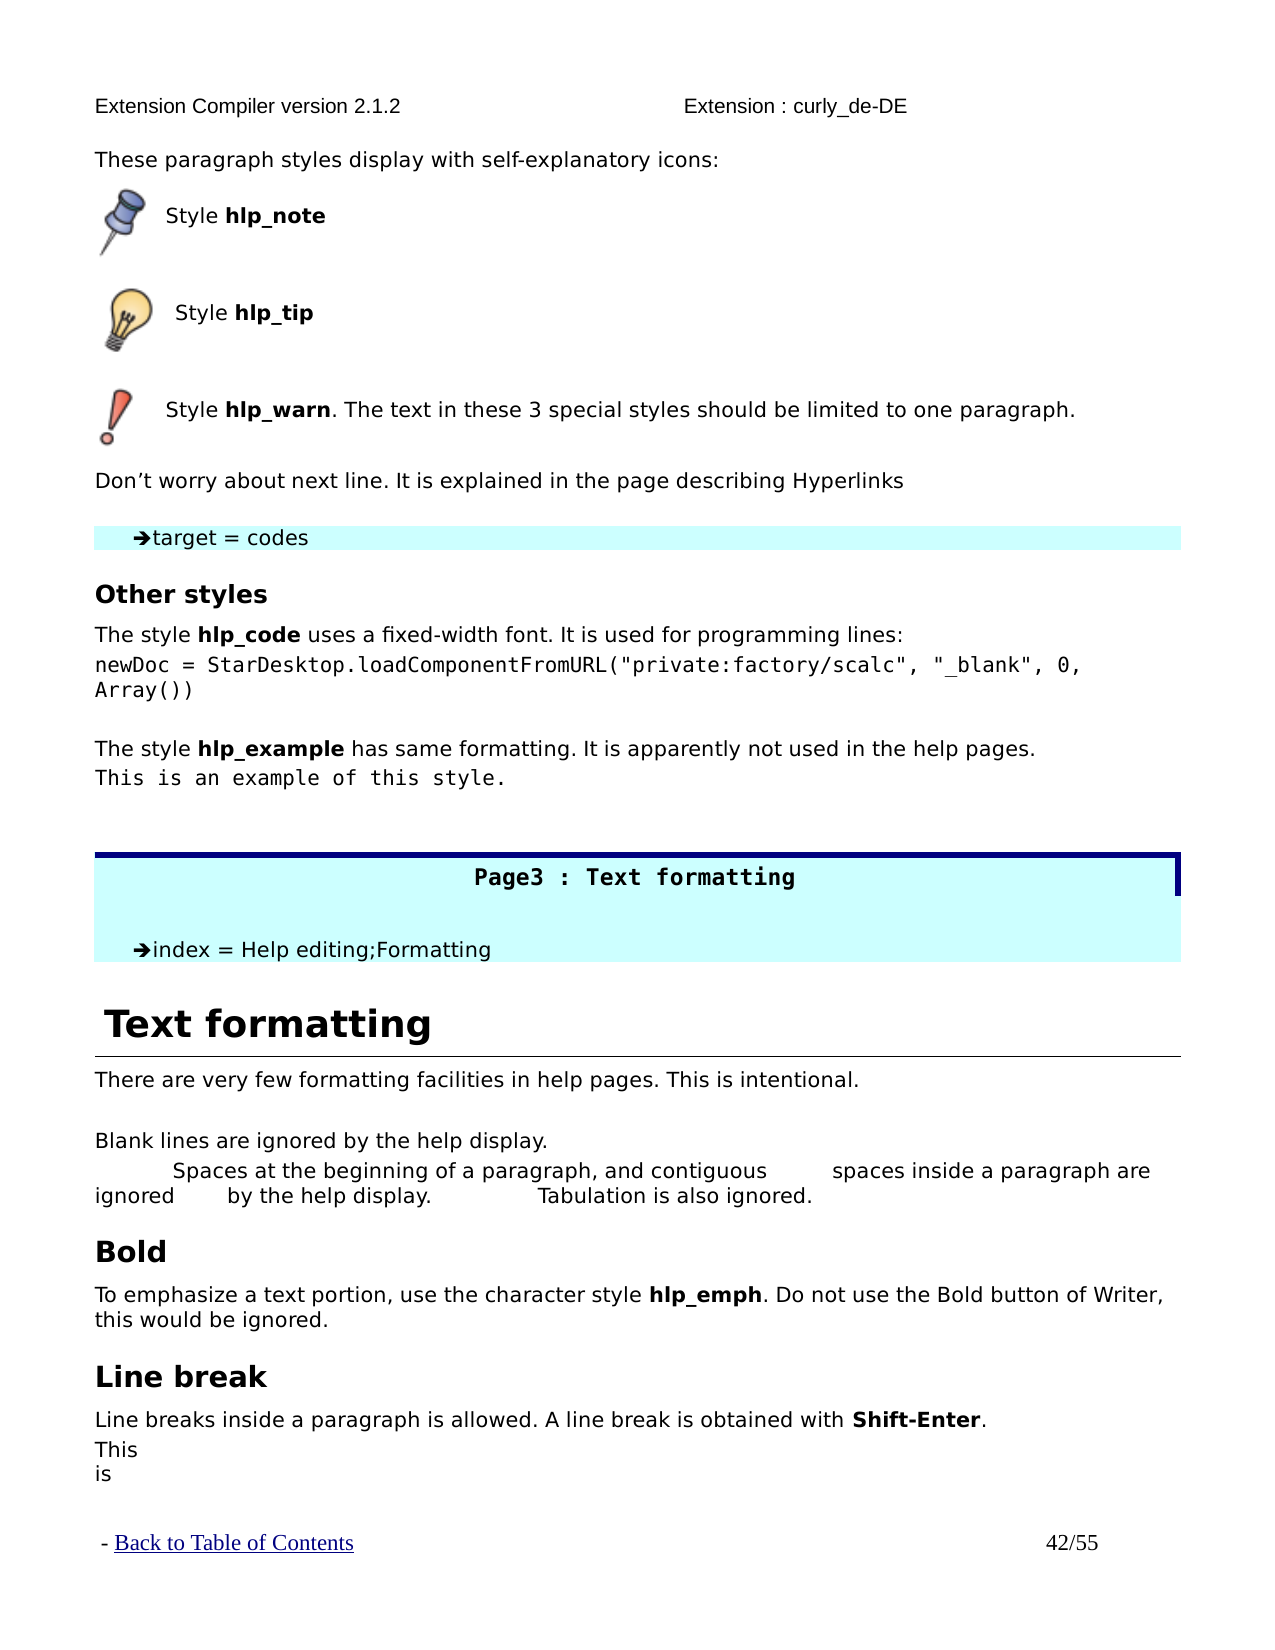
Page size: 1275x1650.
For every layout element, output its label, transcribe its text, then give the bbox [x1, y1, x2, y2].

text newDoc = StarDesktop.loadComponentFromURL("private:factory/scalc", "_blank", 0, Array()) [94, 653, 1181, 702]
text The style hlp_example has same formatting. It is apparently not used in the help pages. [94, 737, 1181, 761]
list Style hlp_tip [94, 283, 1181, 358]
text Bold [94, 1236, 1181, 1270]
text Other styles [94, 581, 1181, 610]
text Text formatting [94, 993, 1181, 1056]
text There are very few formatting facilities in help pages. This is intentional. [94, 1068, 1181, 1093]
text To emphasize a text portion, use the character style hlp_emph. Do not use the Bold button of Writer, this would be ignored. [94, 1283, 1181, 1332]
text Blank lines are ignored by the help display. [94, 1129, 1181, 1153]
text Spaces at the beginning of a paragraph, and contiguous spaces inside a paragraph are ignored by the help display. Tabulation is also ignored. [94, 1159, 1181, 1208]
list target = codes [94, 526, 1181, 550]
text The style hlp_code uses a fixed-width font. It is used for programming lines: [94, 623, 1181, 648]
text Don’t worry about next line. It is explained in the page describing Hyperlinks [94, 469, 1181, 493]
list Style hlp_note [151, 187, 1181, 259]
picture [95, 382, 138, 453]
picture [95, 187, 151, 259]
text Page3 : Text formatting [94, 853, 1175, 896]
list index = Help editing;Formatting [94, 938, 1181, 962]
text These paragraph styles display with self-explanatory icons: [94, 147, 1181, 172]
picture [95, 284, 163, 357]
text Line breaks inside a paragraph is allowed. A line break is obtained with Shift-Enter. [94, 1407, 1181, 1432]
text This is [94, 1438, 1181, 1487]
list Style hlp_warn. The text in these 3 special styles should be limited to one paragraph. [94, 381, 1181, 454]
text This is an example of this style. [94, 766, 1181, 791]
text Line break [94, 1360, 1181, 1394]
